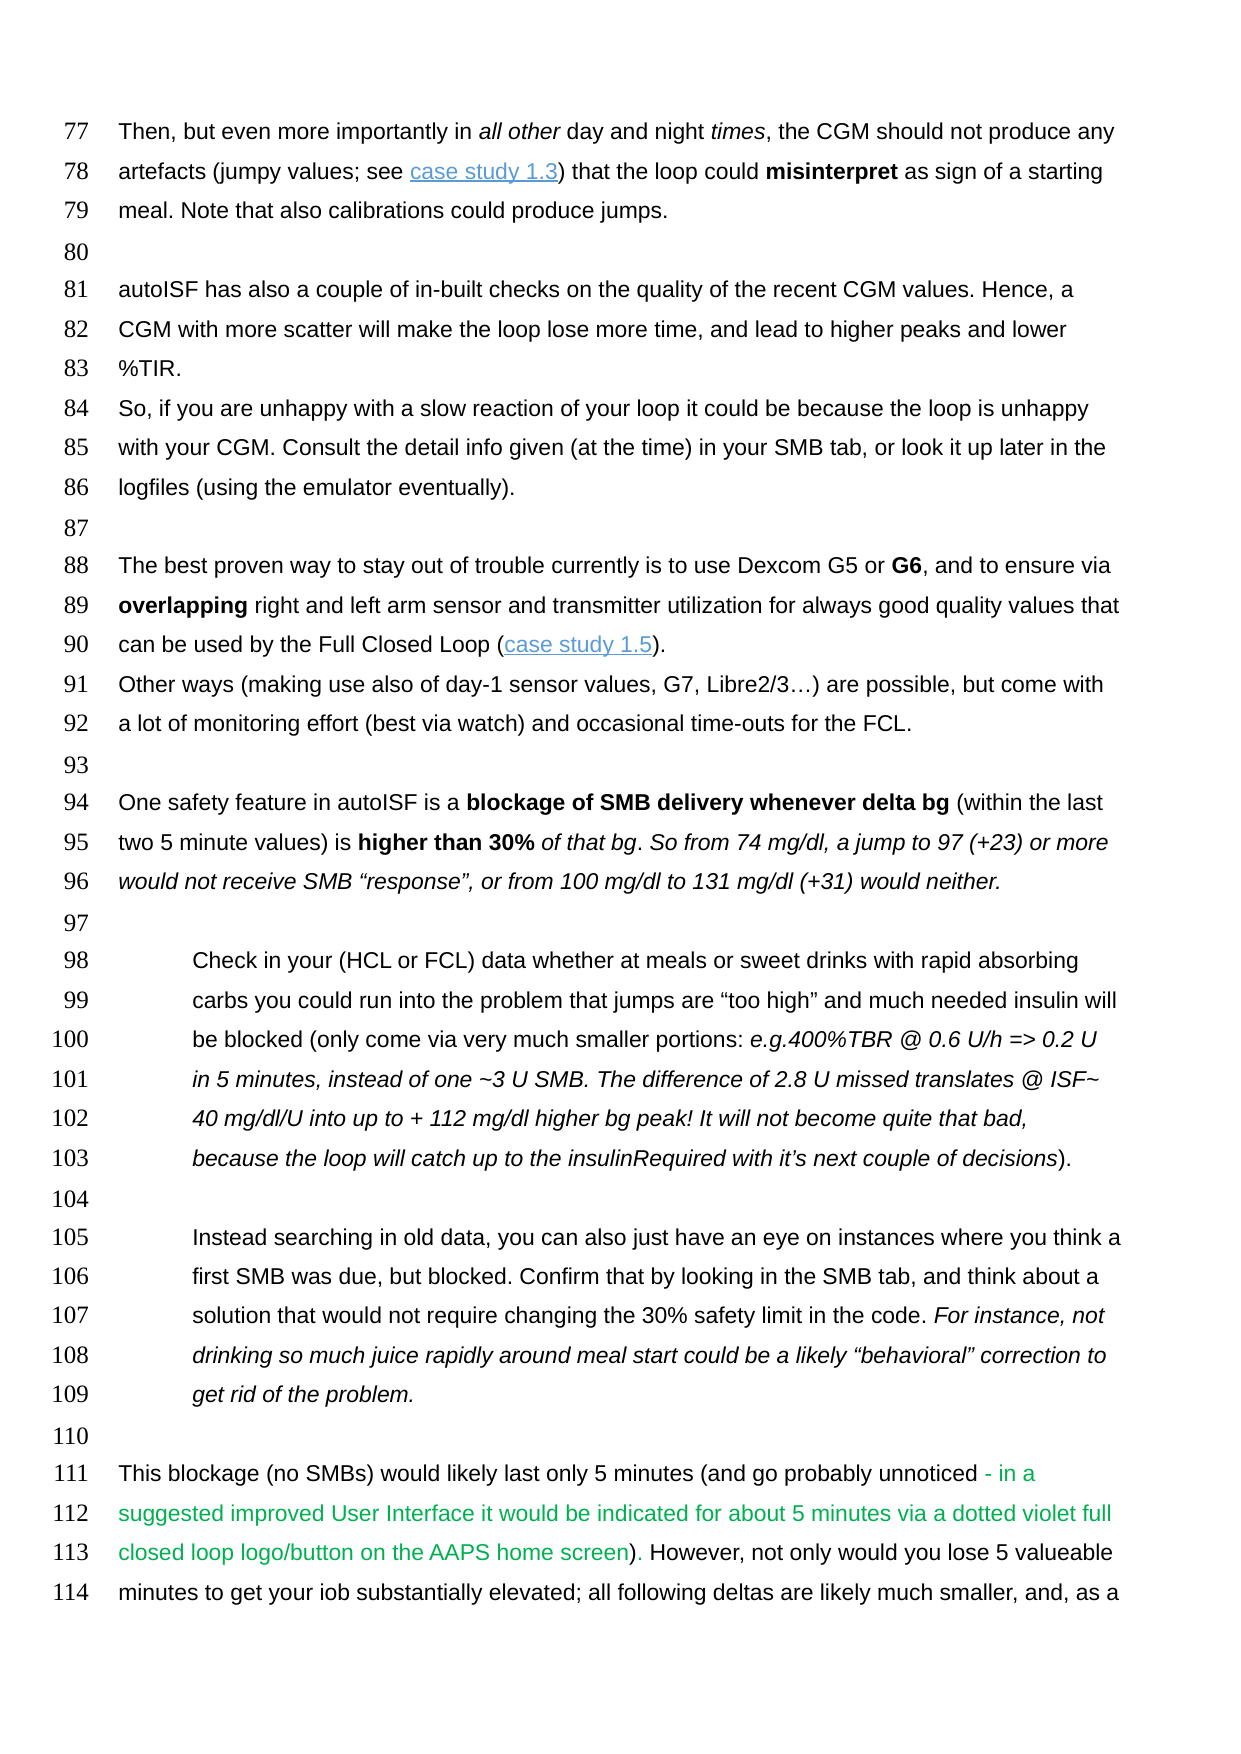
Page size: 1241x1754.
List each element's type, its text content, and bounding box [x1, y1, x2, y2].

text Check in your (HCL or FCL) data whether at meals or sweet drinks with rapid absorbing carbs you could run into the problem that jumps are “too high” and much needed insulin will be blocked (only come via very much smaller portions: e.g.400%TBR @ 0.6 U/h => 0.2 U in 5 minutes, instead of one ~3 U SMB. The difference of 2.8 U missed translates @ ISF~ 40 mg/dl/U into up to + 112 mg/dl higher bg peak! It will not become quite that bad, because the loop will catch up to the insulinRequired with it’s next couple of decisions). [192, 947, 1122, 1171]
text Other ways (making use also of day-1 sensor values, G7, Libre2/3…) are possible, but come with a lot of monitoring effort (best via watch) and occasional time-outs for the FCL. [118, 671, 1122, 737]
text Then, but even more importantly in all other day and night times, the CGM should not produce any artefacts (jumpy values; see case study 1.3) that the loop could misinterpret as sign of a starting meal. Note that also calibrations could produce jumps. [118, 118, 1122, 223]
text Instead searching in old data, you can also just have an eye on instances where you think a first SMB was due, but blocked. Confirm that by looking in the SMB tab, and think about a solution that would not require changing the 30% safety limit in the code. For instance, not drinking so much juice rapidly around meal start could be a likely “behavioral” correction to get rid of the problem. [192, 1223, 1122, 1408]
text autoISF has also a couple of in-built checks on the quality of the recent CGM values. Hence, a CGM with more scatter will make the loop lose more time, and lead to higher peaks and lower %TIR. [118, 276, 1122, 381]
text So, if you are unhappy with a slow reaction of your loop it could be because the loop is unhappy with your CGM. Consult the detail info given (at the time) in your SMB tab, or look it up later in the logfiles (using the emulator eventually). [118, 394, 1122, 500]
text One safety feature in autoISF is a blockage of SMB delivery whenever delta bg (within the last two 5 minute values) is higher than 30% of that bg. So from 74 mg/dl, a jump to 97 (+23) or more would not receive SMB “response”, or from 100 mg/dl to 131 mg/dl (+31) would neither. [118, 789, 1122, 894]
text This blockage (no SMBs) would likely last only 5 minutes (and go probably unnoticed - in a suggested improved User Interface it would be indicated for about 5 minutes via a dotted violet full closed loop logo/button on the AAPS home screen). However, not only would you lose 5 valueable minutes to get your iob substantially elevated; all following deltas are likely much smaller, and, as a [118, 1460, 1122, 1605]
text The best proven way to stay out of trouble currently is to use Dexcom G5 or G6, and to ensure via overlapping right and left arm sensor and transmitter utilization for always good quality values that can be used by the Full Closed Loop (case study 1.5). [118, 552, 1122, 658]
